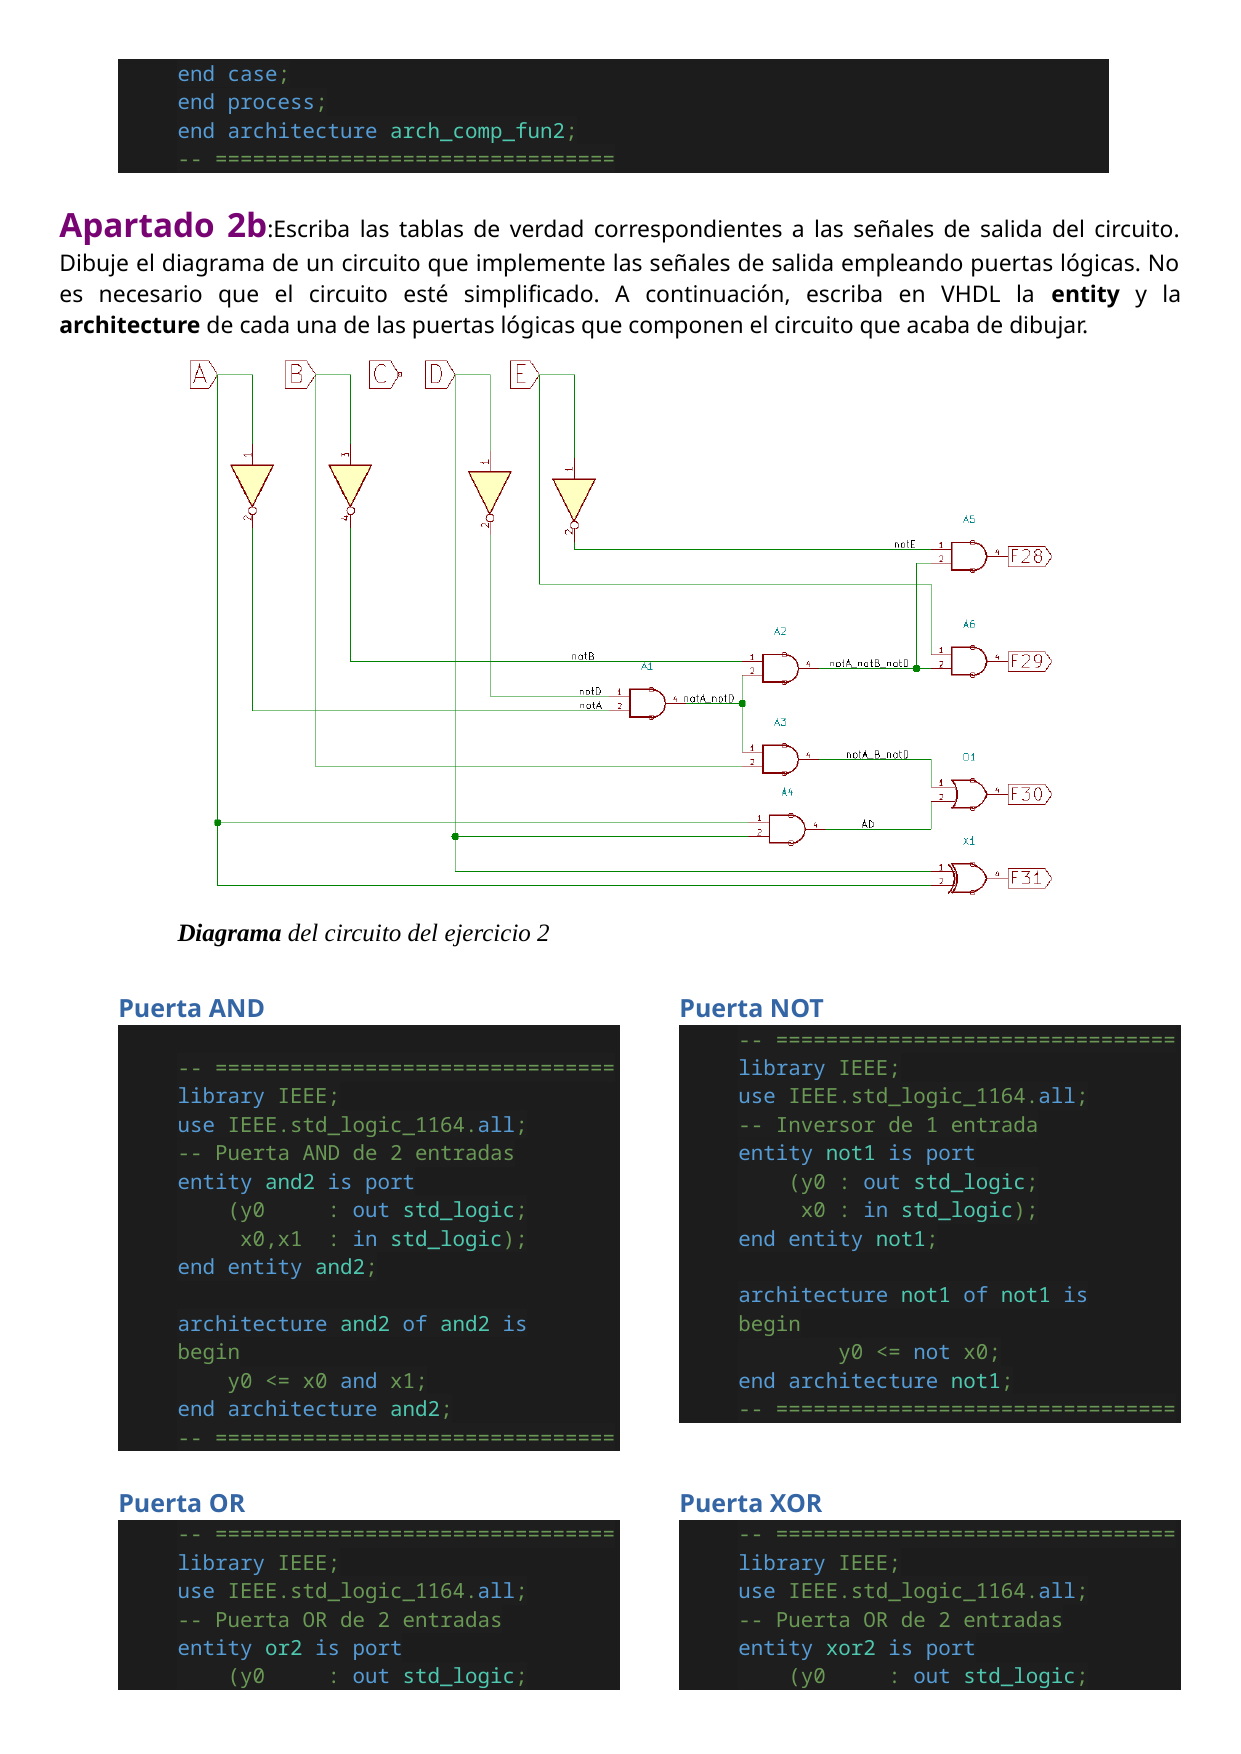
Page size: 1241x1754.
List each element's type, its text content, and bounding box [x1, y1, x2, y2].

table_header -- ================================ library IEEE; use IEEE.std_logic_1164.all; -- Puerta OR de 2 entradas entity or2 is port (y0 : out std_logic; x0,x1 : in std_logic); end entity or2; architecture or2 of or2 is begin y0 <= x0 or x1; end architecture or2; -- ================================ [340, 1520, 620, 1690]
table_header -- ================================ library IEEE; use IEEE.std_logic_1164.all; -- Puerta OR de 2 entradas entity or2 is port (y0 : out std_logic; x0,x1 : in std_logic); end entity or2; architecture or2 of or2 is begin y0 <= x0 or x1; end architecture or2; -- ================================ [118, 1520, 177, 1690]
table_header -- ================================ library IEEE; use IEEE.std_logic_1164.all; -- Puerta AND de 2 entradas entity and2 is port (y0 : out std_logic; x0,x1 : in std_logic); end entity and2; architecture and2 of and2 is begin y0 <= x0 and x1; end architecture and2; -- ================================ [118, 1025, 620, 1451]
table_header Puerta NOT [620, 959, 1181, 1451]
text Diagrama del circuito del ejercicio 2 [177, 913, 1083, 946]
table_cell Puerta XOR [620, 1451, 1181, 1690]
table_header -- ================================ library IEEE; use IEEE.std_logic_1164.all; -- Puerta OR de 2 entradas entity xor2 is port (y0 : out std_logic; x0,x1 : in std_logic); end entity xor2; architecture xor2 of xor2 is begin y0 <= x0 xor x1; end architecture xor2; -- ================================ [679, 1520, 738, 1690]
table_header -- ================================ library IEEE; use IEEE.std_logic_1164.all; -- Puerta OR de 2 entradas entity xor2 is port (y0 : out std_logic; x0,x1 : in std_logic); end entity xor2; architecture xor2 of xor2 is begin y0 <= x0 xor x1; end architecture xor2; -- ================================ [901, 1520, 1181, 1690]
text Apartado 2b:Escriba las tablas de verdad correspondientes a las señales de salida del circuito. Dibuje el diagrama de un circuito que implemente las señales de salida empleando puertas lógicas. No es necesario que el circuito esté simplificado. A continuación, escriba en VHDL la entity y la architecture de cada una de las puertas lógicas que componen el circuito que acaba de dibujar. [59, 202, 1181, 341]
table_header Puerta AND [59, 959, 620, 1451]
table_header end case; end process; end architecture arch_comp_fun2; -- ================================ [118, 59, 1109, 173]
table_header -- ================================ library IEEE; use IEEE.std_logic_1164.all; -- Inversor de 1 entrada entity not1 is port (y0 : out std_logic; x0 : in std_logic); end entity not1; architecture not1 of not1 is begin y0 <= not x0; end architecture not1; -- ================================ [679, 1025, 1181, 1423]
picture [177, 353, 1083, 913]
table_cell Puerta OR [59, 1451, 620, 1690]
